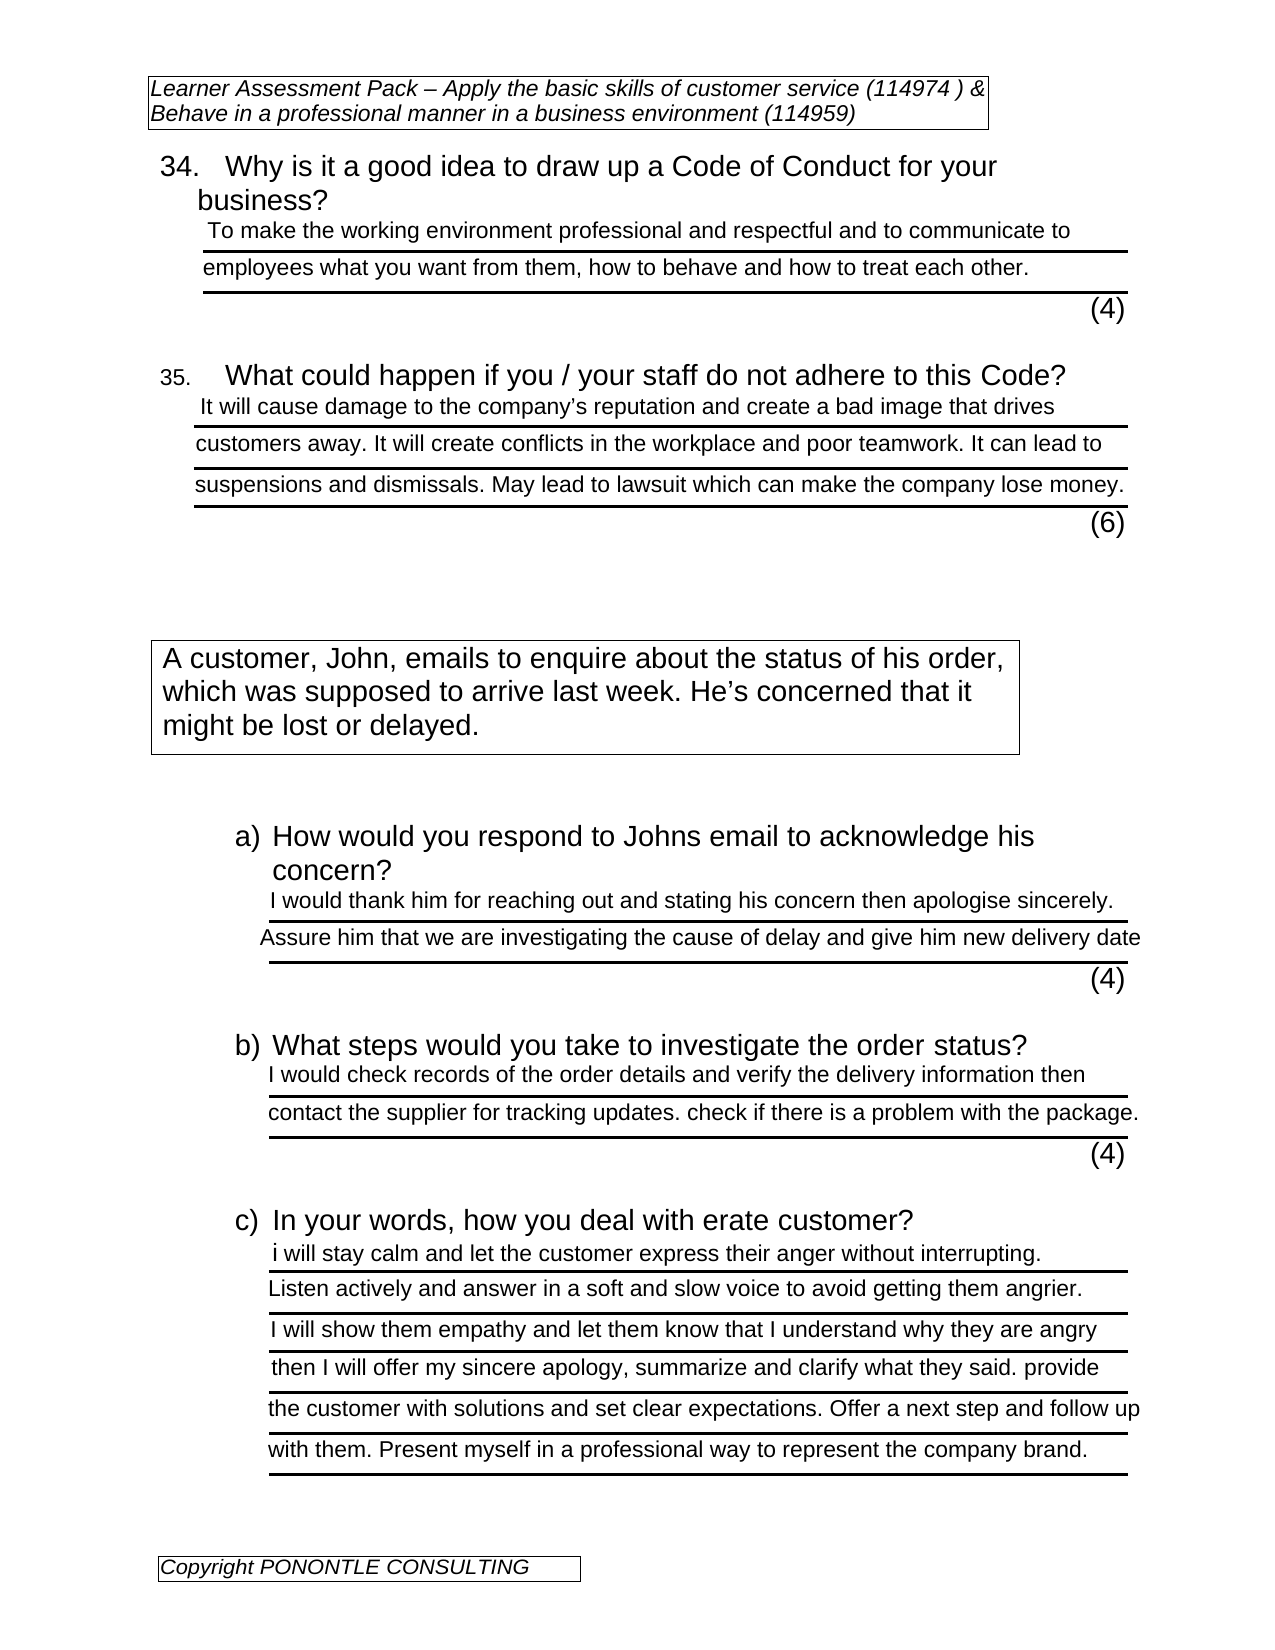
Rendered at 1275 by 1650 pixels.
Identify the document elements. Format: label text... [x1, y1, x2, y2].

text (4) [137, 950, 1125, 994]
text I will show them empathy and let them know that I understand why they are angry [137, 1302, 1142, 1342]
text Listen actively and answer in a soft and slow voice to avoid getting them angrier. [137, 1267, 1142, 1301]
text employees what you want from them, how to behave and how to treat each other. [137, 244, 1142, 281]
text To make the working environment professional and respectful and to communicate to [137, 217, 1142, 243]
text It will cause damage to the company’s reputation and create a bad image that drives [137, 393, 1142, 419]
text (6) [137, 497, 1125, 538]
list What could happen if you / your staff do not adhere to this Code? [159, 358, 1142, 392]
list What steps would you take to investigate the order status? [234, 1028, 1142, 1061]
text A customer, John, emails to enquire about the status of his order, which was supposed to arrive last week. He’s concerned that it might be lost or delayed. [162, 641, 1005, 742]
text (4) [137, 1125, 1125, 1169]
text with them. Present myself in a professional way to represent the company brand. [137, 1422, 1142, 1462]
text (4) [137, 281, 1125, 324]
text I would check records of the order details and verify the delivery information then [137, 1061, 1142, 1088]
list Why is it a good idea to draw up a Code of Conduct for your business? [159, 149, 999, 216]
text I would thank him for reaching out and stating his concern then apologise sincerely. [137, 887, 1142, 913]
text i will stay calm and let the customer express their anger without interrupting. [272, 1238, 1142, 1266]
text then I will offer my sincere apology, summarize and clarify what they said. provide [137, 1343, 1142, 1380]
list How would you respond to Johns email to acknowledge his concern? [234, 819, 1036, 886]
text contact the supplier for tracking updates. check if there is a problem with the package. [137, 1088, 1142, 1125]
text customers away. It will create conflicts in the workplace and poor teamwork. It can lead to [137, 420, 1142, 456]
text Assure him that we are investigating the cause of delay and give him new delivery date [137, 914, 1142, 950]
text suspensions and dismissals. May lead to lawsuit which can make the company lose money. [137, 457, 1142, 497]
list In your words, how you deal with erate customer? [234, 1203, 1142, 1237]
text the customer with solutions and set clear expectations. Offer a next step and follow up [137, 1381, 1142, 1421]
